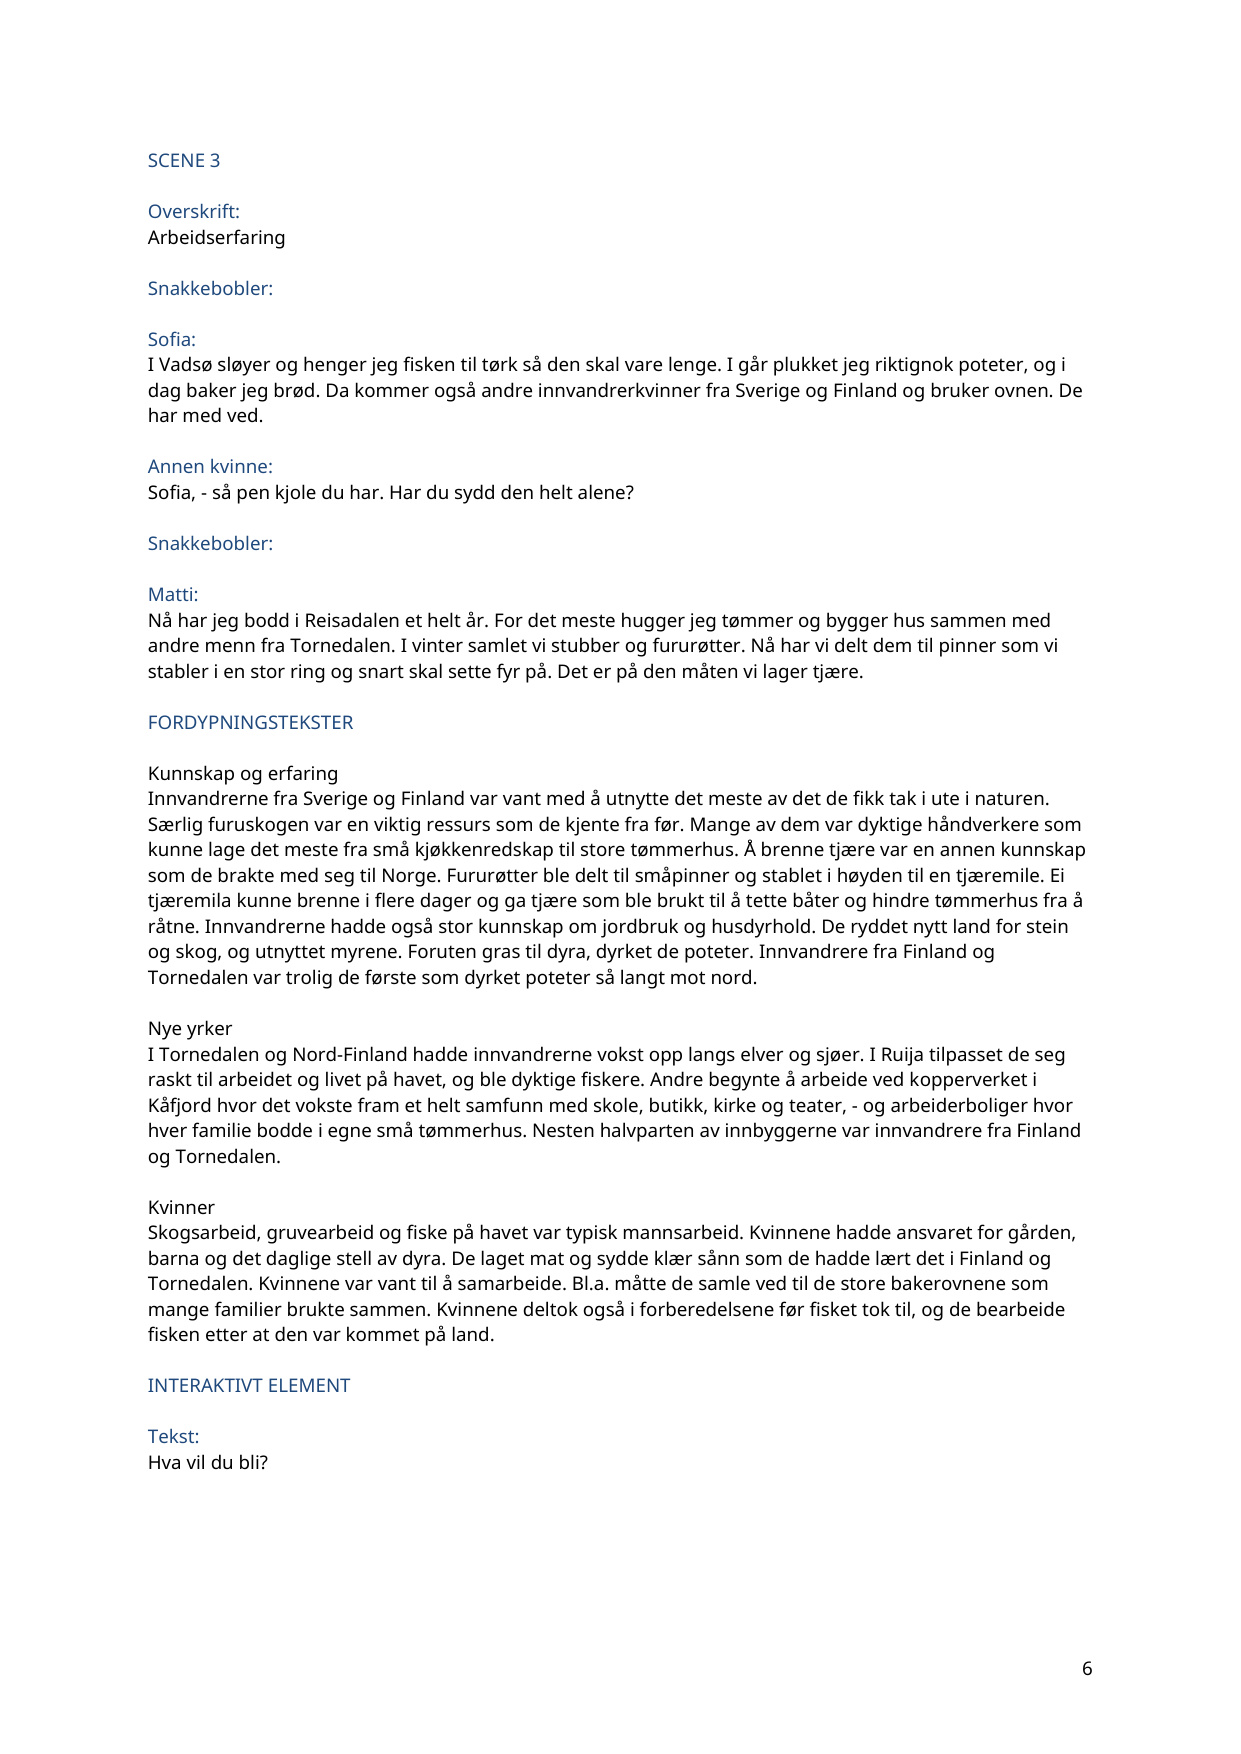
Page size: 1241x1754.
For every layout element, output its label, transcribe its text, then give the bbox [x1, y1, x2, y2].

text I Vadsø sløyer og henger jeg fisken til tørk så den skal vare lenge. I går plukket jeg riktignok poteter, og i dag baker jeg brød. Da kommer også andre innvandrerkvinner fra Sverige og Finland og bruker ovnen. De har med ved. [148, 352, 1093, 428]
text Nye yrker [148, 1015, 1093, 1041]
text Overskrift: [148, 199, 1093, 224]
text Tekst: [148, 1424, 1093, 1449]
text I Tornedalen og Nord-Finland hadde innvandrerne vokst opp langs elver og sjøer. I Ruija tilpasset de seg raskt til arbeidet og livet på havet, og ble dyktige fiskere. Andre begynte å arbeide ved kopperverket i Kåfjord hvor det vokste fram et helt samfunn med skole, butikk, kirke og teater, - og arbeiderboliger hvor hver familie bodde i egne små tømmerhus. Nesten halvparten av innbyggerne var innvandrere fra Finland og Tornedalen. [148, 1041, 1093, 1168]
text Kvinner [148, 1194, 1093, 1219]
text FORDYPNINGSTEKSTER [148, 709, 1093, 734]
text Arbeidserfaring [148, 224, 1093, 250]
text Matti: [148, 581, 1093, 607]
text Sofia: [148, 326, 1093, 352]
text Innvandrerne fra Sverige og Finland var vant med å utnytte det meste av det de fikk tak i ute i naturen. Særlig furuskogen var en viktig ressurs som de kjente fra før. Mange av dem var dyktige håndverkere som kunne lage det meste fra små kjøkkenredskap til store tømmerhus. Å brenne tjære var en annen kunnskap som de brakte med seg til Norge. Fururøtter ble delt til småpinner og stablet i høyden til en tjæremile. Ei tjæremila kunne brenne i flere dager og ga tjære som ble brukt til å tette båter og hindre tømmerhus fra å råtne. Innvandrerne hadde også stor kunnskap om jordbruk og husdyrhold. De ryddet nytt land for stein og skog, og utnyttet myrene. Foruten gras til dyra, dyrket de poteter. Innvandrere fra Finland og Tornedalen var trolig de første som dyrket poteter så langt mot nord. [148, 786, 1093, 990]
text Snakkebobler: [148, 530, 1093, 556]
text Sofia, - så pen kjole du har. Har du sydd den helt alene? [148, 479, 1093, 505]
text Skogsarbeid, gruvearbeid og fiske på havet var typisk mannsarbeid. Kvinnene hadde ansvaret for gården, barna og det daglige stell av dyra. De laget mat og sydde klær sånn som de hadde lært det i Finland og Tornedalen. Kvinnene var vant til å samarbeide. Bl.a. måtte de samle ved til de store bakerovnene som mange familier brukte sammen. Kvinnene deltok også i forberedelsene før fisket tok til, og de bearbeide fisken etter at den var kommet på land. [148, 1219, 1093, 1347]
text Annen kvinne: [148, 454, 1093, 479]
text Snakkebobler: [148, 275, 1093, 301]
text Kunnskap og erfaring [148, 760, 1093, 786]
text SCENE 3 [148, 148, 1093, 173]
text Hva vil du bli? [148, 1449, 1093, 1475]
text Nå har jeg bodd i Reisadalen et helt år. For det meste hugger jeg tømmer og bygger hus sammen med andre menn fra Tornedalen. I vinter samlet vi stubber og fururøtter. Nå har vi delt dem til pinner som vi stabler i en stor ring og snart skal sette fyr på. Det er på den måten vi lager tjære. [148, 607, 1093, 683]
text INTERAKTIVT ELEMENT [148, 1373, 1093, 1398]
